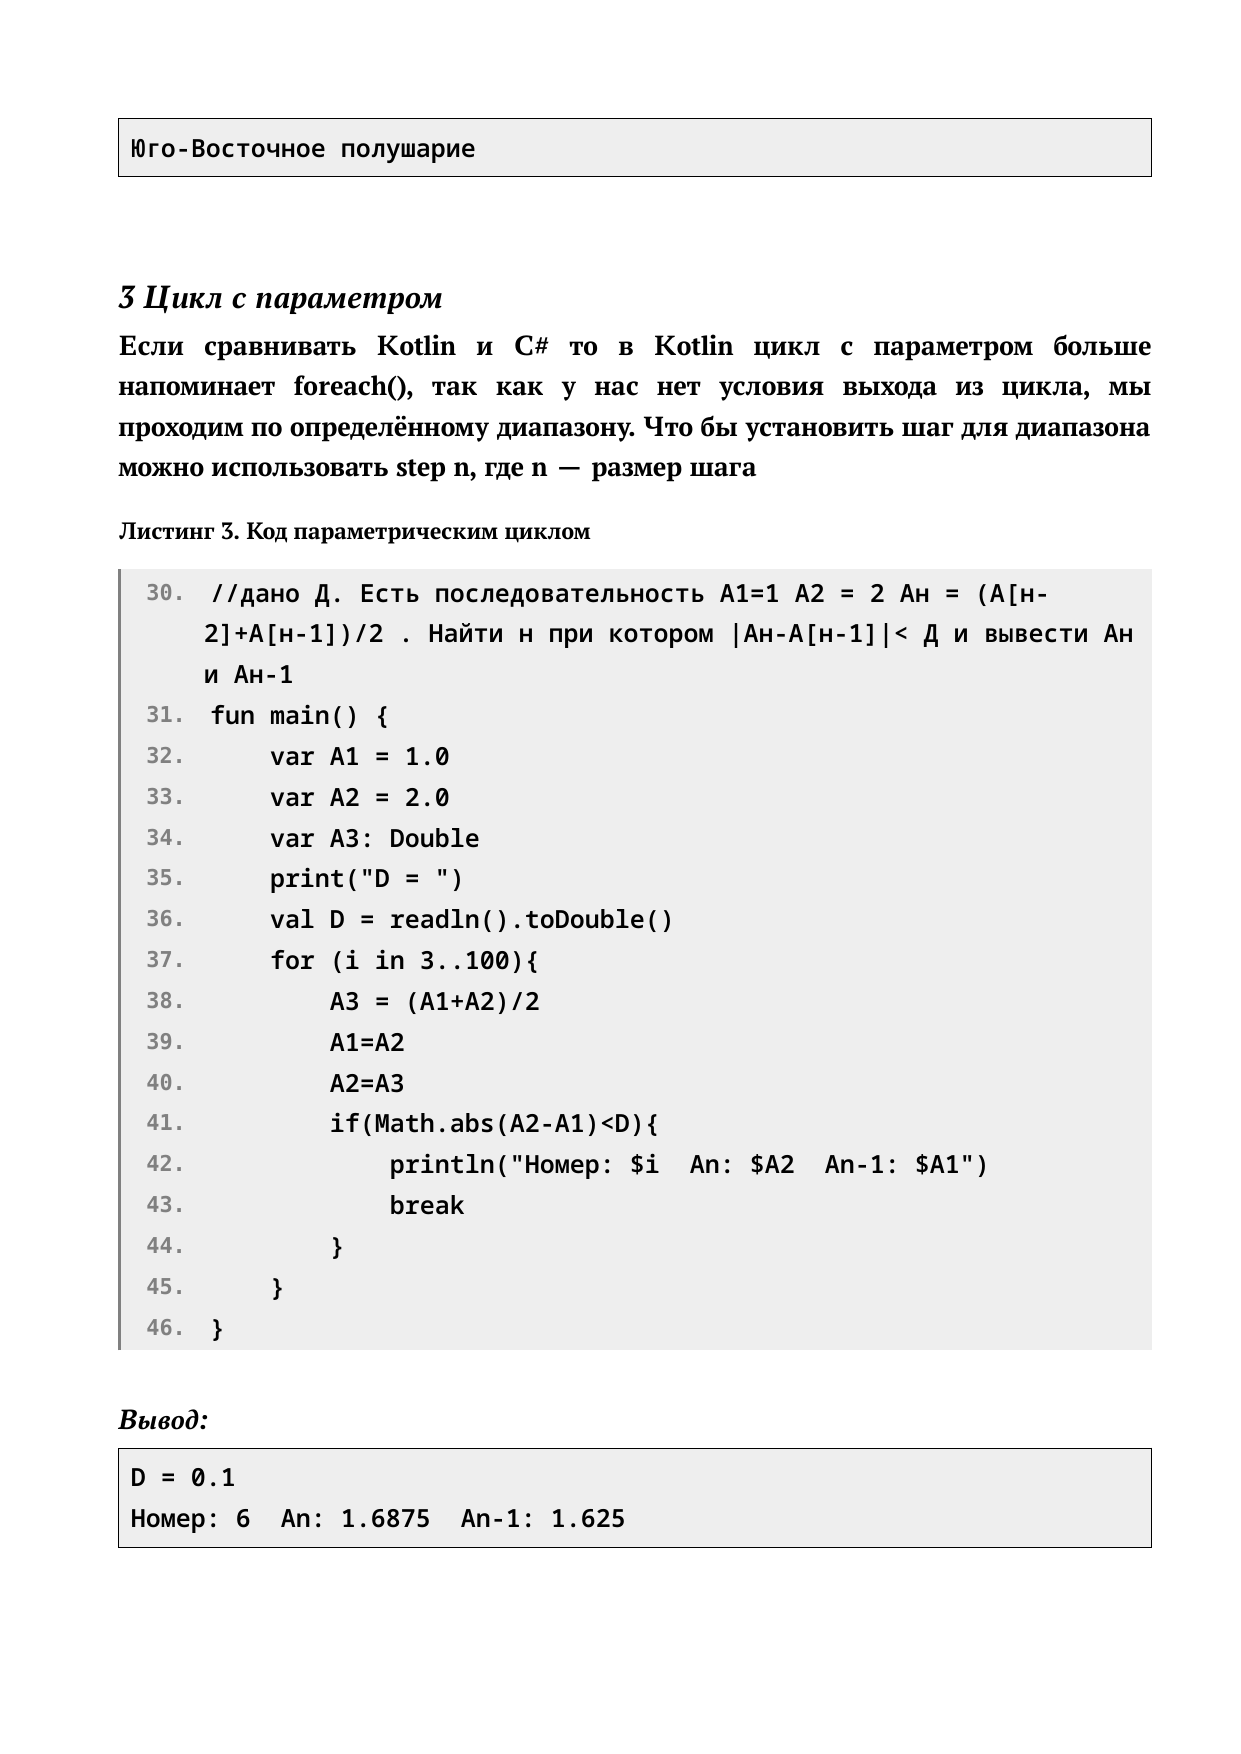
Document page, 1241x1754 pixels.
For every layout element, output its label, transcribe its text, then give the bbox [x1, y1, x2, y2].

text Листинг 3. Код параметрическим циклом [118, 516, 1152, 545]
text Номер: 6 An: 1.6875 An-1: 1.625 [119, 1488, 1151, 1547]
list fun main() { [121, 692, 1152, 732]
list break [121, 1182, 1152, 1222]
text Юго-Восточное полушарие [119, 119, 1151, 176]
subtitle 3 Цикл с параметром [118, 277, 1152, 316]
list print("D = ") [121, 855, 1152, 895]
list for (i in 3..100){ [121, 937, 1152, 977]
list val D = readln().toDouble() [121, 896, 1152, 936]
list var A3: Double [121, 814, 1152, 854]
list if(Math.abs(A2-A1)<D){ [121, 1100, 1152, 1140]
list //дано Д. Есть последовательность А1=1 А2 = 2 Ан = (А[н-2]+А[н-1])/2 . Найти н при котором |Ан-А[н-1]|< Д и вывести Ан и Ан-1 [121, 569, 1152, 691]
list } [121, 1304, 1152, 1350]
list println("Номер: $i An: $A2 An-1: $A1") [121, 1141, 1152, 1181]
list var A1 = 1.0 [121, 733, 1152, 773]
text Вывод: [118, 1402, 1152, 1436]
list } [121, 1223, 1152, 1263]
list A3 = (A1+A2)/2 [121, 978, 1152, 1018]
list A2=A3 [121, 1059, 1152, 1099]
text D = 0.1 [119, 1449, 1151, 1488]
list A1=A2 [121, 1018, 1152, 1058]
list var A2 = 2.0 [121, 773, 1152, 813]
list } [121, 1263, 1152, 1303]
text Если сравнивать Kotlin и C# то в Kotlin цикл с параметром больше напоминает foreach(), так как у нас нет условия выхода из цикла, мы проходим по определённому диапазону. Что бы установить шаг для диапазона можно использовать step n, где n — размер шага [118, 328, 1152, 482]
